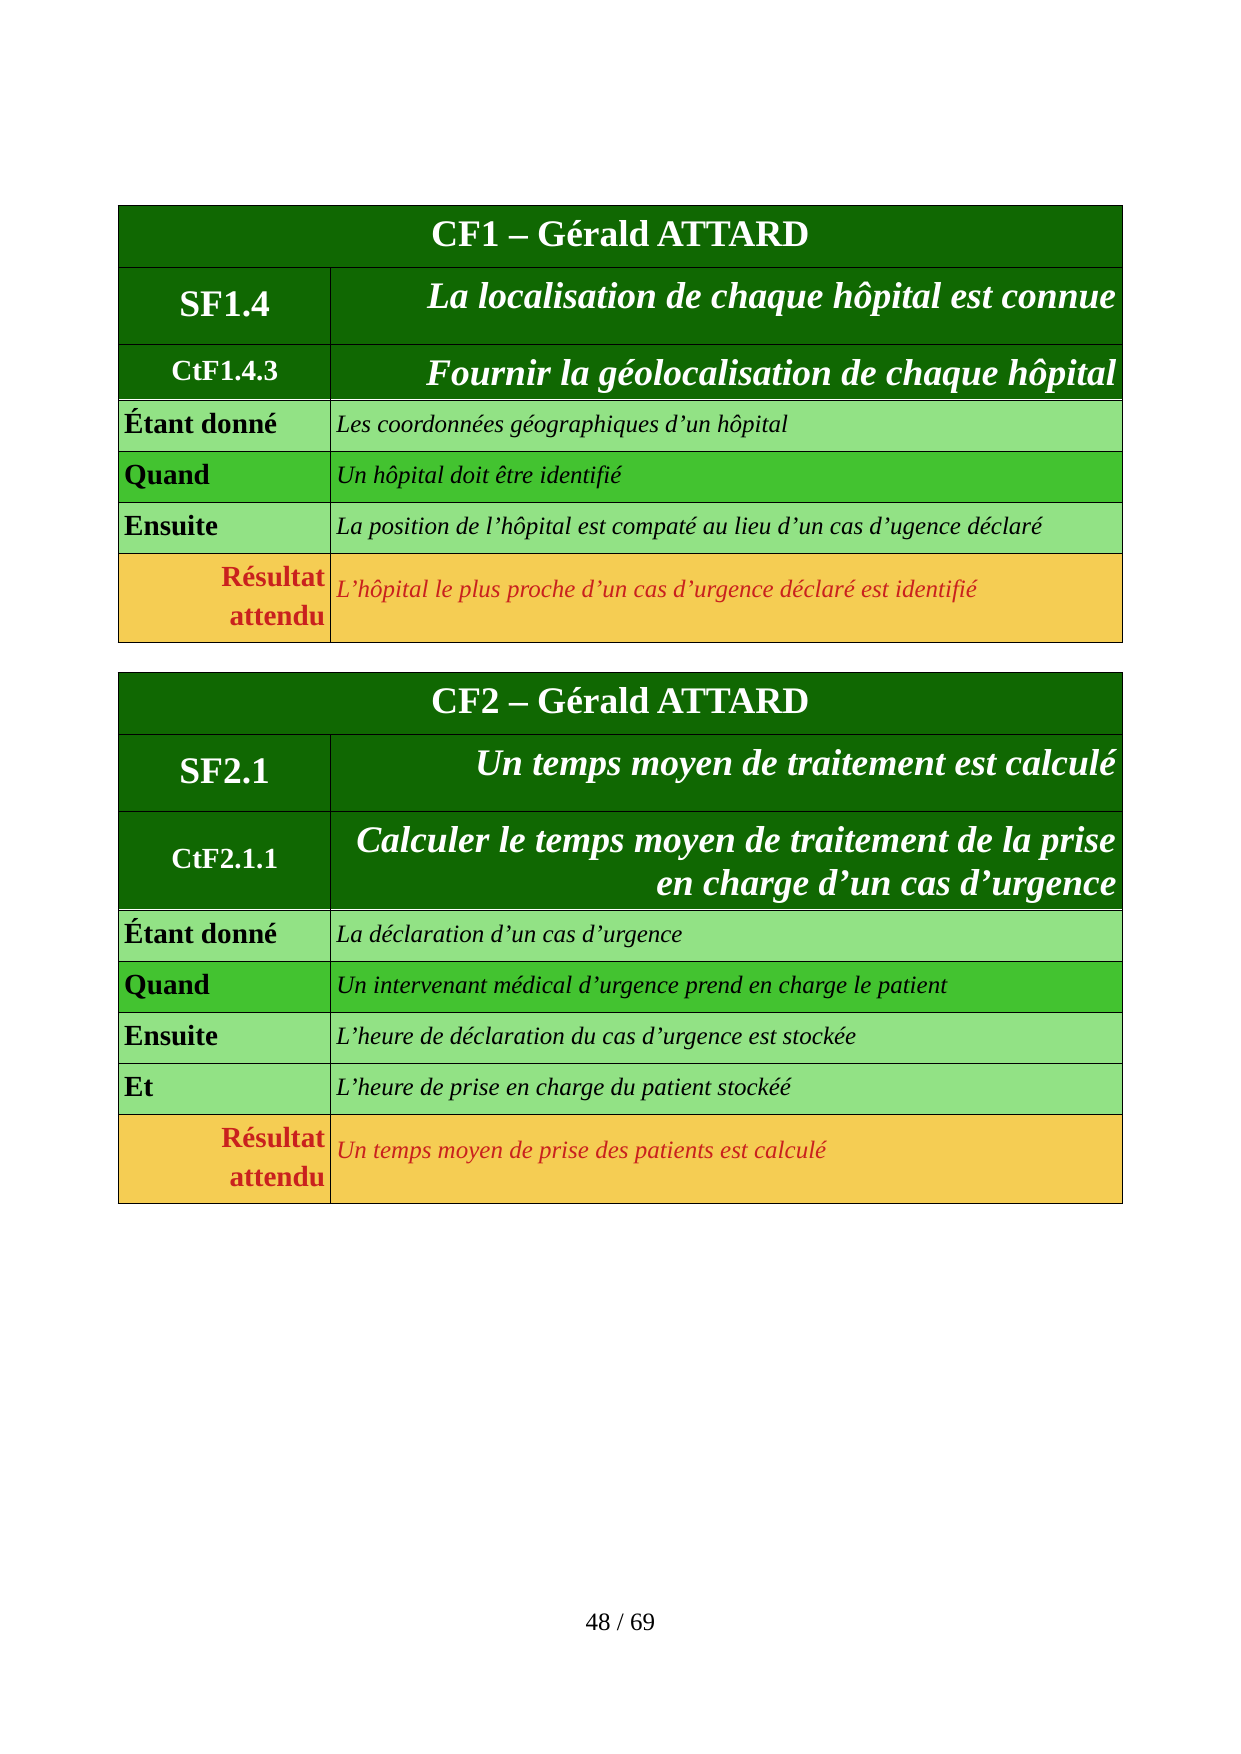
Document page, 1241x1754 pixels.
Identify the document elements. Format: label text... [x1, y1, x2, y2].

table_cell Et [119, 1064, 330, 1114]
table_header CF1 – Gérald ATTARD [119, 206, 1122, 267]
table_cell SF1.4 [119, 268, 330, 344]
table_cell CtF2.1.1 [119, 812, 330, 909]
table_cell La localisation de chaque hôpital est connue [331, 268, 1122, 344]
table_cell La position de l’hôpital est compaté au lieu d’un cas d’ugence déclaré [331, 503, 1122, 553]
table_cell La déclaration d’un cas d’urgence [331, 911, 1122, 961]
table_cell Résultat attendu [119, 554, 330, 642]
table_header CF2 – Gérald ATTARD [119, 673, 1122, 734]
table_cell L’heure de déclaration du cas d’urgence est stockée [331, 1013, 1122, 1063]
table_cell Un hôpital doit être identifié [331, 452, 1122, 502]
table_cell Quand [119, 452, 330, 502]
table_cell Étant donné [119, 401, 330, 451]
table_cell Un intervenant médical d’urgence prend en charge le patient [331, 962, 1122, 1012]
table_cell Calculer le temps moyen de traitement de la prise en charge d’un cas d’urgence [331, 812, 1122, 909]
table_cell L’hôpital le plus proche d’un cas d’urgence déclaré est identifié [331, 554, 1122, 642]
table_cell Les coordonnées géographiques d’un hôpital [331, 401, 1122, 451]
table_cell Étant donné [119, 911, 330, 961]
table_cell Ensuite [119, 1013, 330, 1063]
table_cell Fournir la géolocalisation de chaque hôpital [331, 345, 1122, 399]
table_cell SF2.1 [119, 735, 330, 811]
table_cell Quand [119, 962, 330, 1012]
table_cell L’heure de prise en charge du patient stockéé [331, 1064, 1122, 1114]
table_cell Ensuite [119, 503, 330, 553]
table_cell Un temps moyen de traitement est calculé [331, 735, 1122, 811]
table_cell Un temps moyen de prise des patients est calculé [331, 1115, 1122, 1203]
table_cell Résultat attendu [119, 1115, 330, 1203]
table_cell CtF1.4.3 [119, 345, 330, 399]
